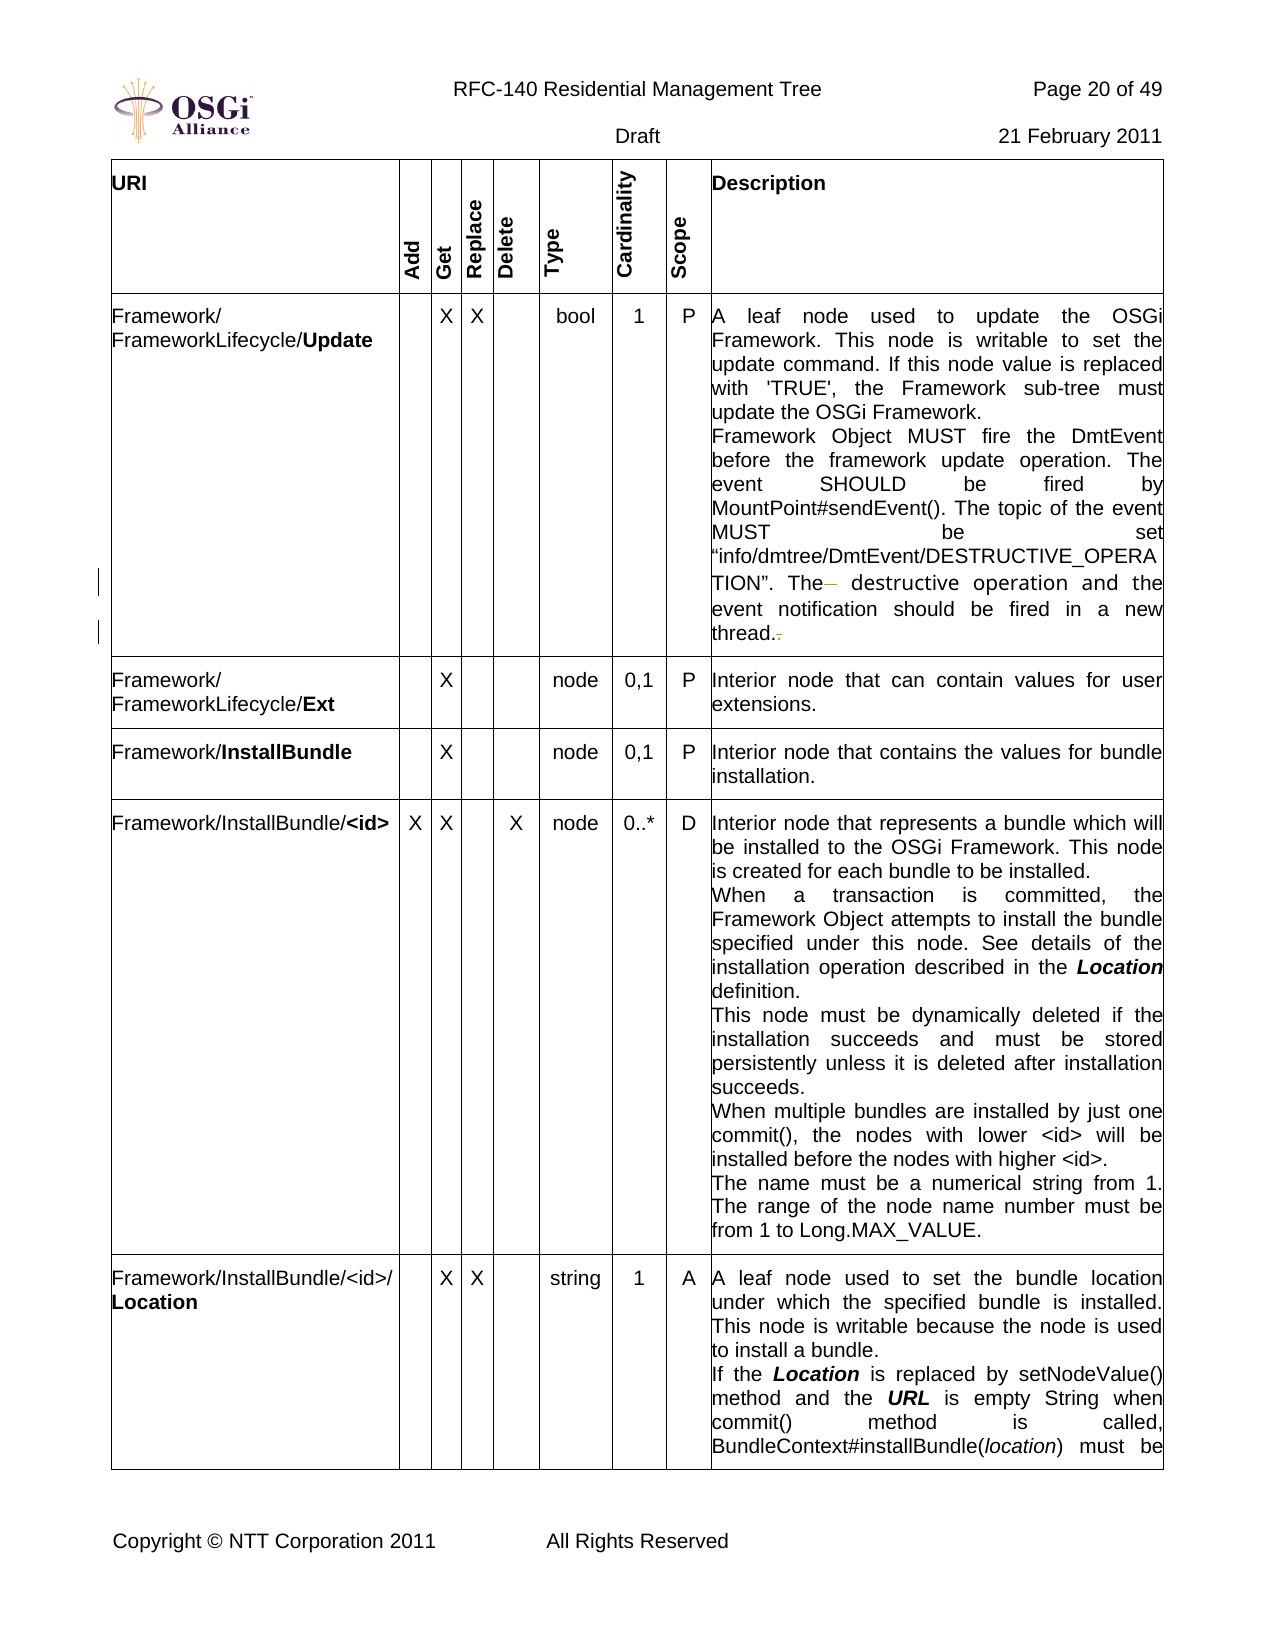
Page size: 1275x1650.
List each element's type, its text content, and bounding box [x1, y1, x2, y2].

table_cell [494, 657, 539, 728]
table_cell [462, 657, 493, 728]
table_cell X [494, 800, 539, 1254]
table_cell P [667, 729, 711, 799]
table_cell A leaf node used to update the OSGi Framework. This node is writable to set the update command. If this node value is replaced with 'TRUE', the Framework sub-tree must update the OSGi Framework. Framework Object MUST fire the DmtEvent before the framework update operation. The event SHOULD be fired by MountPoint#sendEvent(). The topic of the event MUST be set “info/dmtree/DmtEvent/DESTRUCTIVE_OPERATION”. The destructive operation and the event notification should be fired in a new thread. [712, 294, 1163, 656]
table_cell Framework/InstallBundle/<id> [112, 800, 399, 1254]
table_cell P [667, 294, 711, 656]
table_header URI [112, 160, 399, 292]
table_cell Framework/InstallBundle [112, 729, 399, 799]
table_header Get [432, 160, 461, 292]
table_cell 1 [613, 294, 666, 656]
table_cell Framework/InstallBundle/<id>/ Location [112, 1255, 399, 1469]
table_cell X [462, 1255, 493, 1469]
table_header Description [712, 160, 1163, 292]
table_cell [494, 729, 539, 799]
table_cell 0,1 [613, 729, 666, 799]
table_cell node [540, 729, 612, 799]
table_cell Framework/FrameworkLifecycle/Update [112, 294, 399, 656]
table_cell X [432, 729, 461, 799]
table_cell Framework/FrameworkLifecycle/Ext [112, 657, 399, 728]
table_header Replace [462, 160, 493, 292]
table_cell 0..* [613, 800, 666, 1254]
table_cell string [540, 1255, 612, 1469]
table_cell P [667, 657, 711, 728]
table_cell X [462, 294, 493, 656]
table_cell D [667, 800, 711, 1254]
table_cell node [540, 800, 612, 1254]
table_cell A leaf node used to set the bundle location under which the specified bundle is installed. This node is writable because the node is used to install a bundle. If the Location is replaced by setNodeValue() method and the URL is empty String when commit() method is called, BundleContext#installBundle(location) must be [712, 1255, 1163, 1469]
table_header Scope [667, 160, 711, 292]
table_cell [400, 729, 431, 799]
table_cell [400, 1255, 431, 1469]
table_cell [494, 294, 539, 656]
table_cell X [432, 1255, 461, 1469]
table_cell [462, 729, 493, 799]
table_cell 0,1 [613, 657, 666, 728]
table_cell bool [540, 294, 612, 656]
table_cell [400, 294, 431, 656]
table_cell Interior node that represents a bundle which will be installed to the OSGi Framework. This node is created for each bundle to be installed. When a transaction is committed, the Framework Object attempts to install the bundle specified under this node. See details of the installation operation described in the Location definition. This node must be dynamically deleted if the installation succeeds and must be stored persistently unless it is deleted after installation succeeds. When multiple bundles are installed by just one commit(), the nodes with lower <id> will be installed before the nodes with higher <id>. The name must be a numerical string from 1. The range of the node name number must be from 1 to Long.MAX_VALUE. [712, 800, 1163, 1254]
table_cell X [432, 294, 461, 656]
table_cell X [400, 800, 431, 1254]
table_cell [462, 800, 493, 1254]
table_cell X [432, 800, 461, 1254]
table_header Type [540, 160, 612, 292]
table_cell Interior node that contains the values for bundle installation. [712, 729, 1163, 799]
table_header Cardinality [613, 160, 666, 292]
table_cell A [667, 1255, 711, 1469]
table_cell 1 [613, 1255, 666, 1469]
table_header Delete [494, 160, 539, 292]
table_cell [494, 1255, 539, 1469]
table_header Add [400, 160, 431, 292]
picture [114, 78, 254, 143]
table_cell X [432, 657, 461, 728]
table_cell node [540, 657, 612, 728]
table_cell [400, 657, 431, 728]
table_cell Interior node that can contain values for user extensions. [712, 657, 1163, 728]
